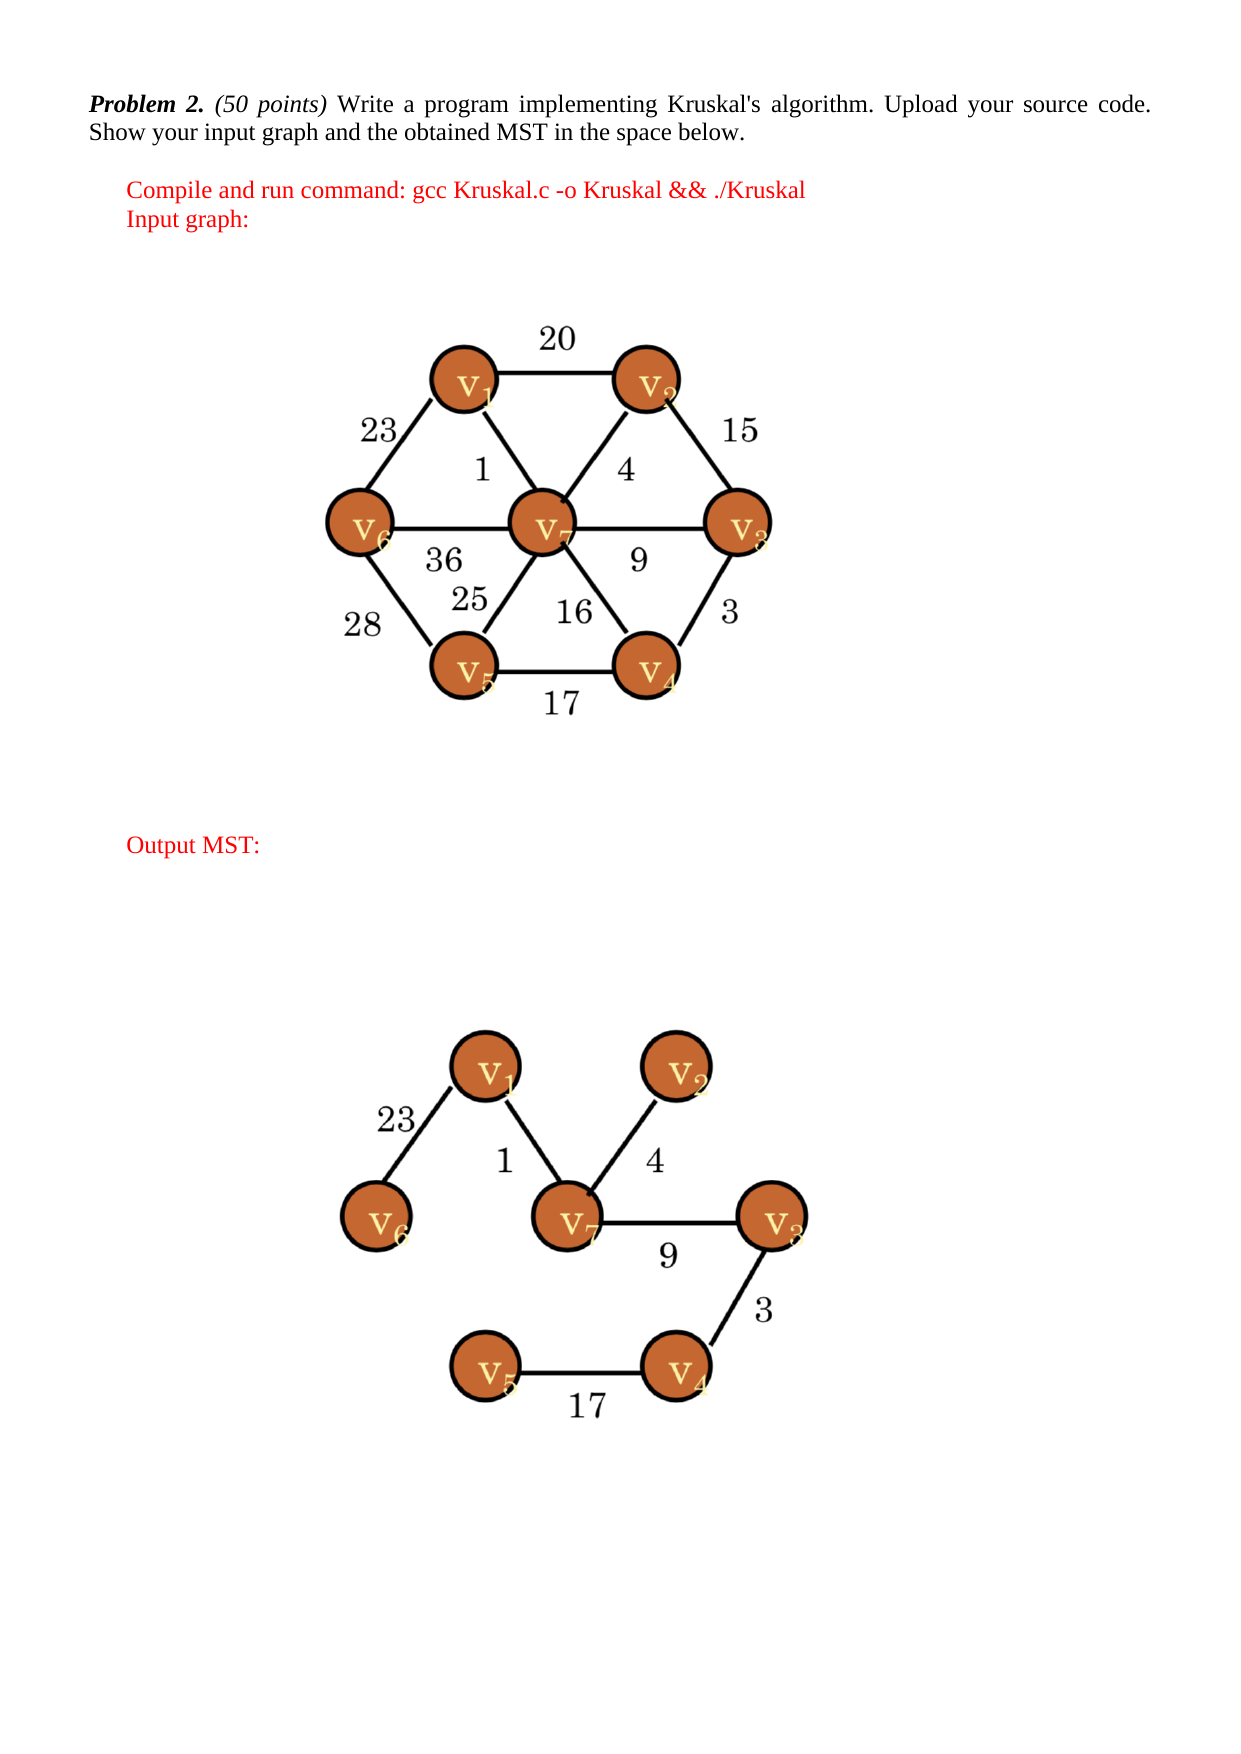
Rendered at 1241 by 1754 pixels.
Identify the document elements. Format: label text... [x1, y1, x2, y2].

picture [299, 984, 824, 1431]
text Input graph: [126, 204, 1151, 232]
text Problem 2. (50 points) Write a program implementing Kruskal's algorithm. Upload your source code. Show your input graph and the obtained MST in the space below. [89, 89, 1151, 146]
picture [274, 288, 786, 732]
text Compile and run command: gcc Kruskal.c -o Kruskal && ./Kruskal [126, 175, 1151, 204]
text Output MST: [126, 830, 1151, 859]
